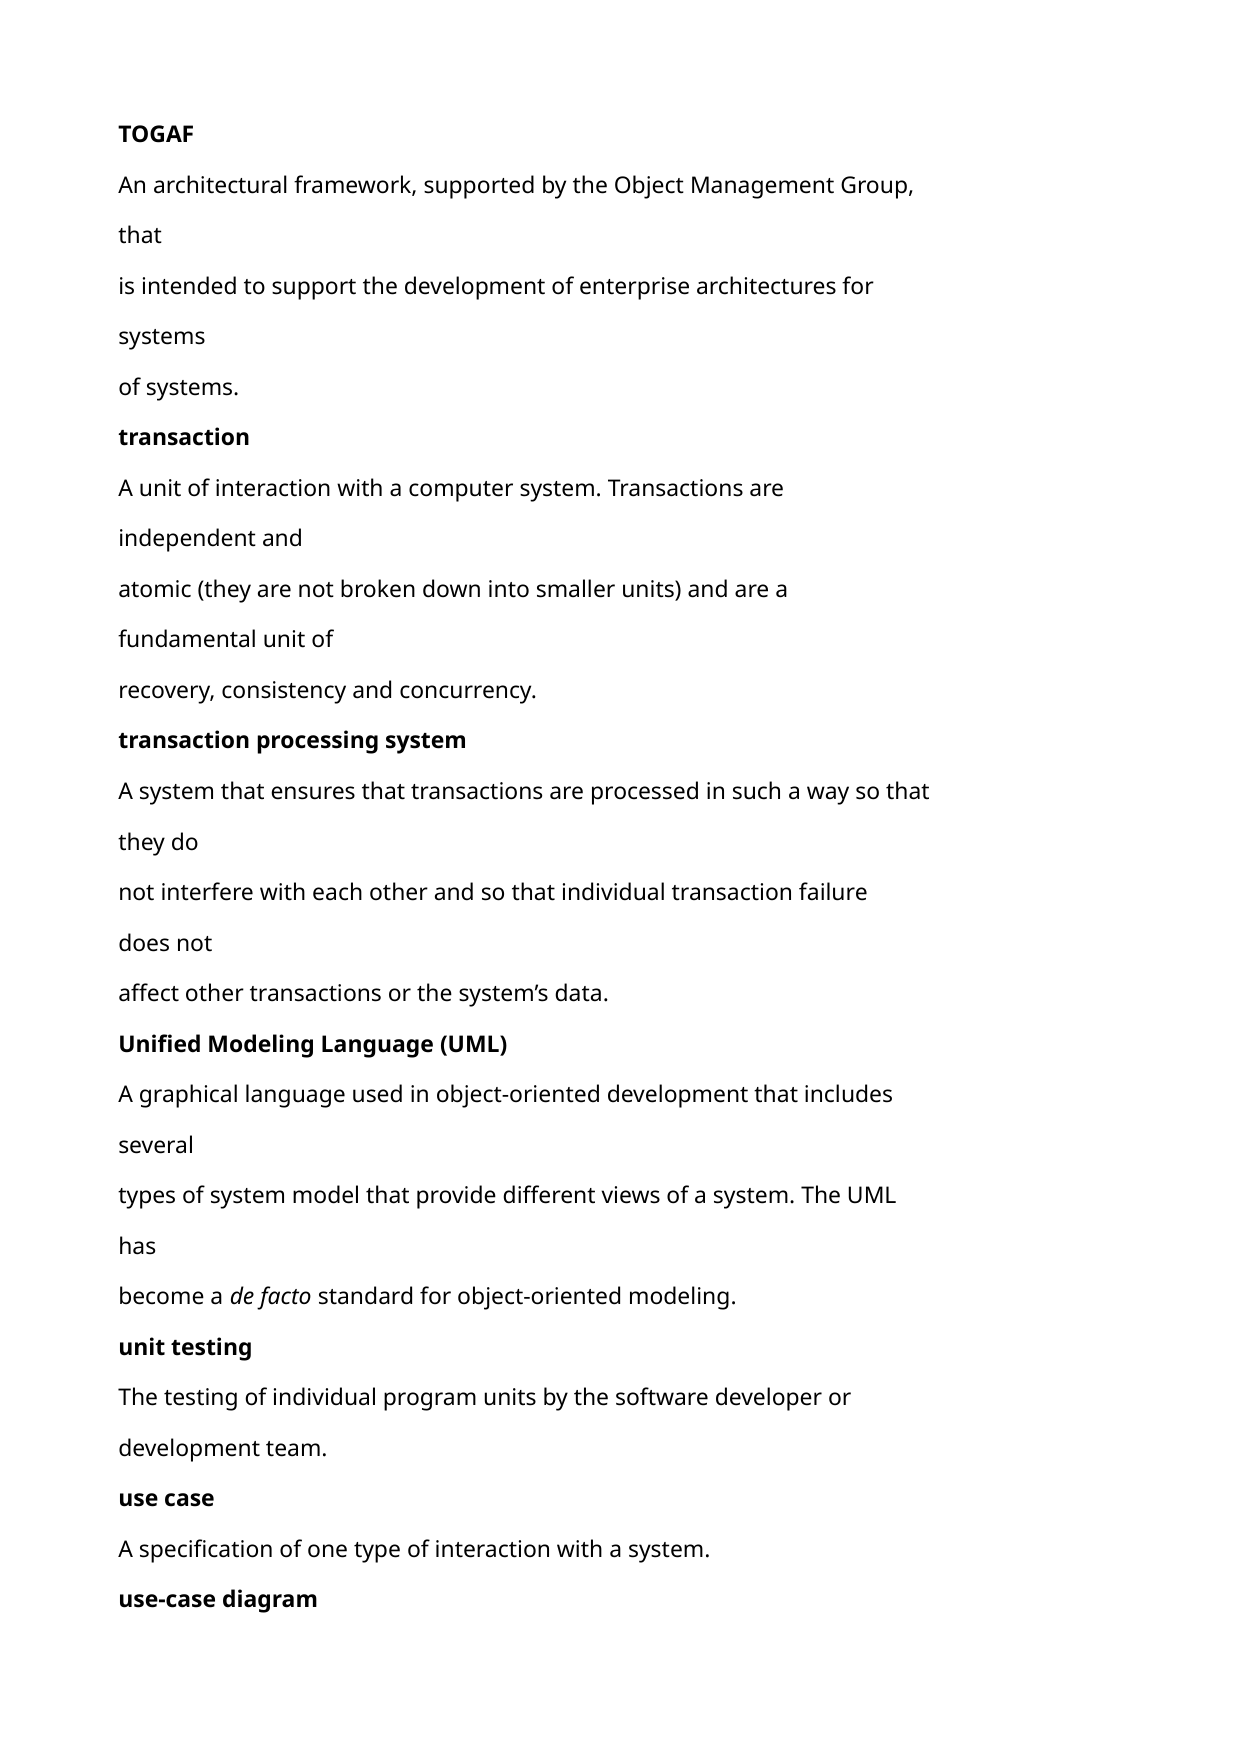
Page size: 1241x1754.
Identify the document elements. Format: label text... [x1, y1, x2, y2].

text affect other transactions or the system’s data. [118, 977, 1122, 1008]
text types of system model that provide different views of a system. The UML [118, 1179, 1122, 1210]
text is intended to support the development of enterprise architectures for [118, 270, 1122, 301]
text several [118, 1128, 1122, 1160]
text that [118, 219, 1122, 250]
text transaction processing system [118, 724, 1122, 756]
text they do [118, 825, 1122, 857]
text A system that ensures that transactions are processed in such a way so that [118, 775, 1122, 806]
text A unit of interaction with a computer system. Transactions are [118, 472, 1122, 503]
text of systems. [118, 371, 1122, 402]
text development team. [118, 1432, 1122, 1463]
text become a de facto standard for object-oriented modeling. [118, 1280, 1122, 1311]
text TOGAF [118, 118, 1122, 149]
text unit testing [118, 1331, 1122, 1362]
text An architectural framework, supported by the Object Management Group, [118, 169, 1122, 200]
text A graphical language used in object-oriented development that includes [118, 1078, 1122, 1109]
text atomic (they are not broken down into smaller units) and are a [118, 573, 1122, 604]
text use-case diagram [118, 1583, 1122, 1614]
text fundamental unit of [118, 623, 1122, 654]
text use case [118, 1482, 1122, 1513]
text has [118, 1229, 1122, 1261]
text A specification of one type of interaction with a system. [118, 1533, 1122, 1564]
text systems [118, 320, 1122, 351]
text independent and [118, 522, 1122, 553]
text The testing of individual program units by the software developer or [118, 1381, 1122, 1412]
text not interfere with each other and so that individual transaction failure [118, 876, 1122, 907]
text recovery, consistency and concurrency. [118, 674, 1122, 705]
text transaction [118, 421, 1122, 452]
text Unified Modeling Language (UML) [118, 1027, 1122, 1059]
text does not [118, 926, 1122, 958]
